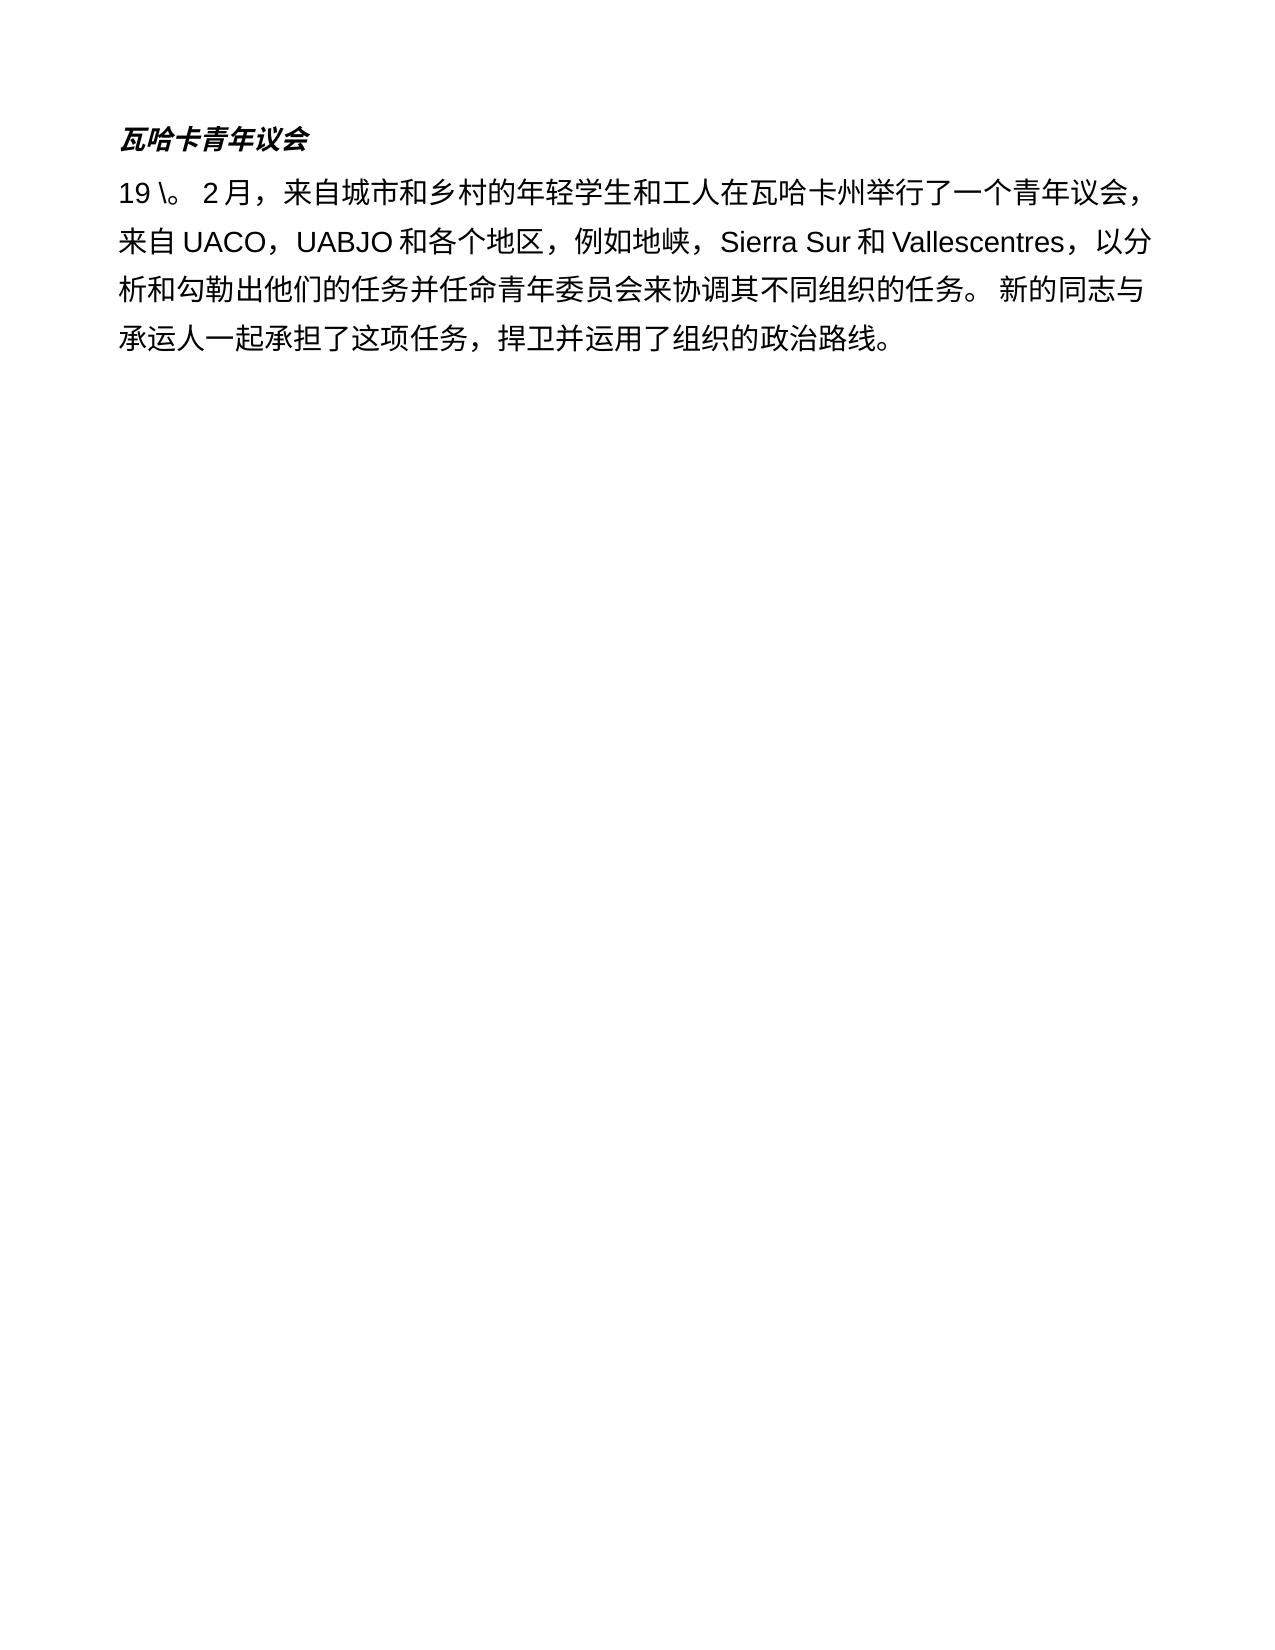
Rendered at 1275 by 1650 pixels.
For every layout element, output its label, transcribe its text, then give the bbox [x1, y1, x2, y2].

text 19 \。 2月，来自城市和乡村的年轻学生和工人在瓦哈卡州举行了一个青年议会，来自UACO，UABJO和各个地区，例如地峡，Sierra Sur和Vallescentres，以分析和勾勒出他们的任务并任命青年委员会来协调其不同组织的任务。 新的同志与承运人一起承担了这项任务，捍卫并运用了组织的政治路线。 [118, 170, 1157, 358]
subtitle 瓦哈卡青年议会 [118, 118, 1157, 157]
